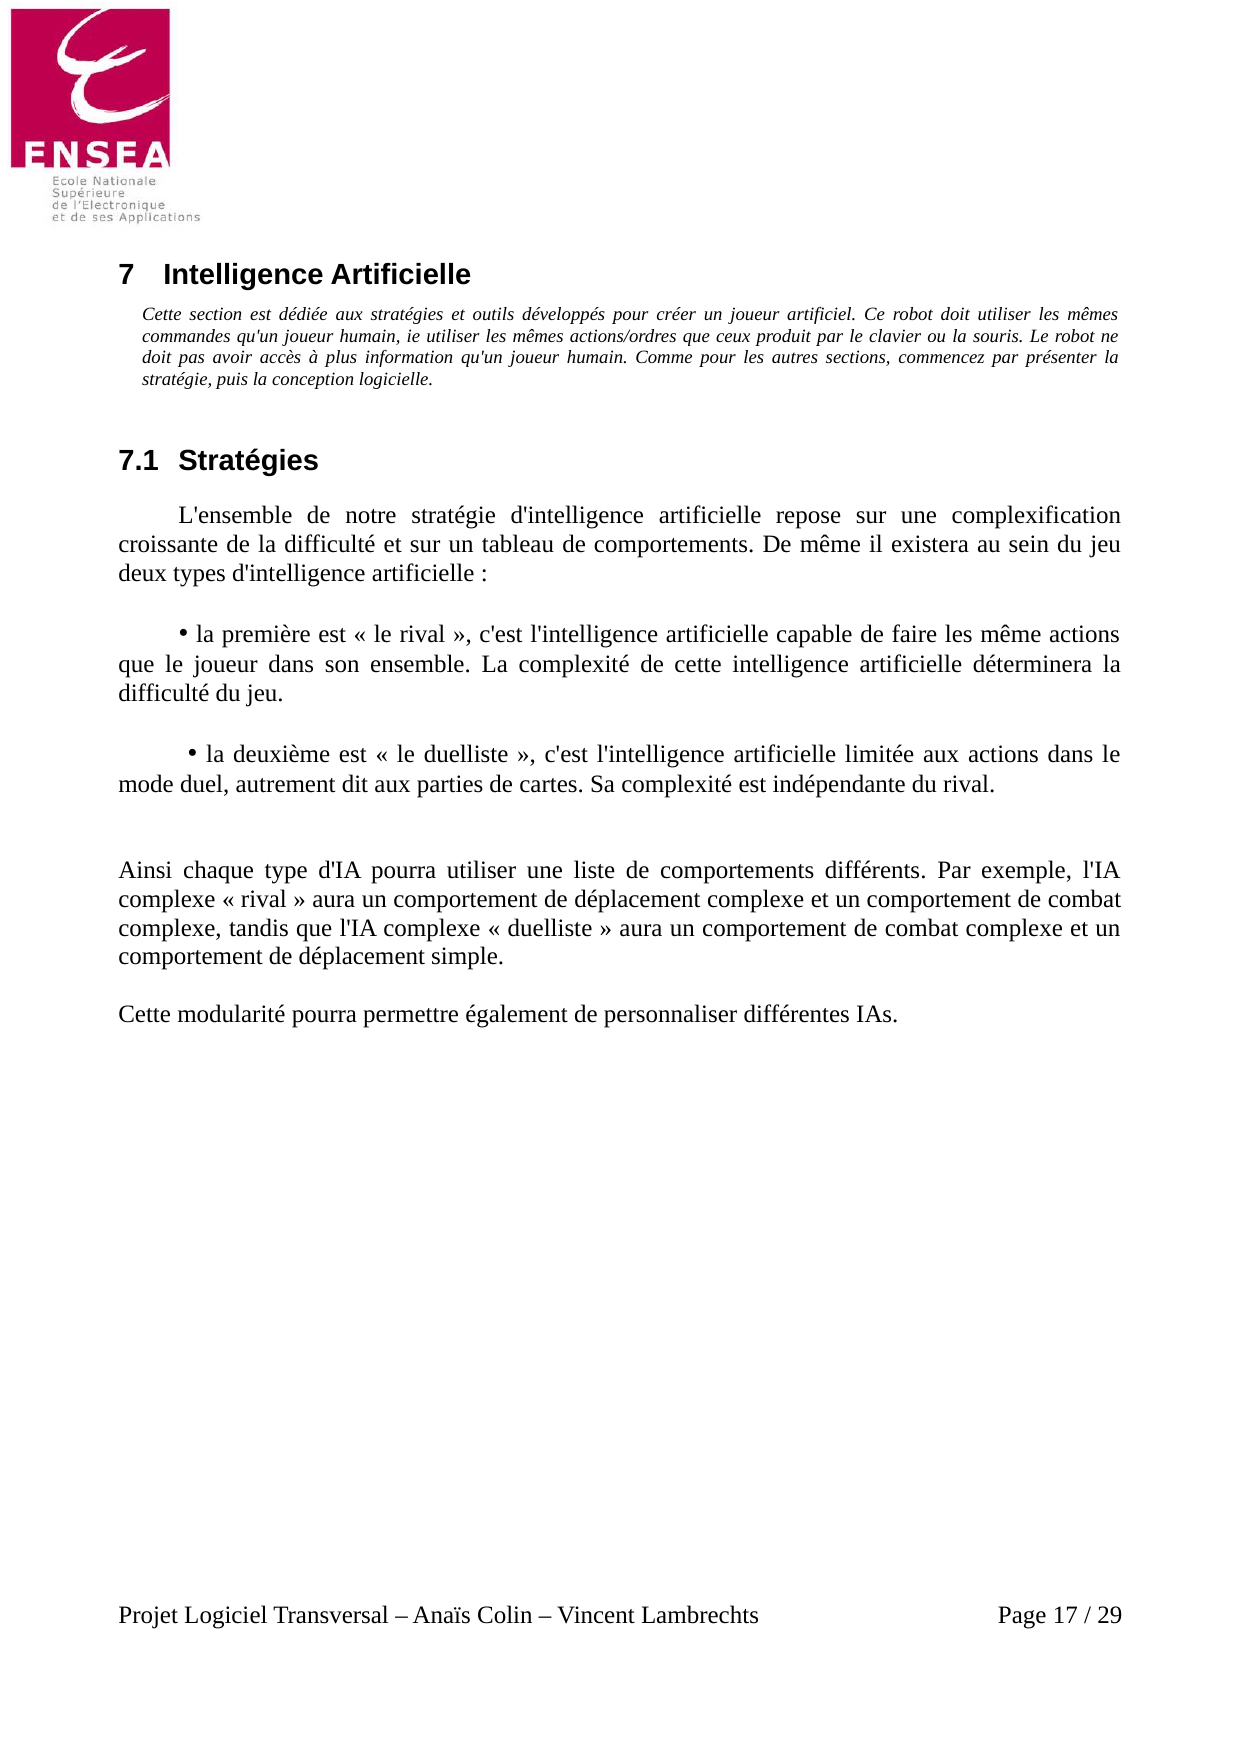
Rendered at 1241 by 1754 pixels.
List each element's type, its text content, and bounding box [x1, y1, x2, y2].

subtitle Intelligence Artificielle [118, 257, 1122, 291]
text L'ensemble de notre stratégie d'intelligence artificielle repose sur une complexification croissante de la difficulté et sur un tableau de comportements. De même il existera au sein du jeu deux types d'intelligence artificielle : [118, 501, 1122, 587]
text Cette modularité pourra permettre également de personnaliser différentes IAs. [118, 999, 1122, 1028]
text • la première est « le rival », c'est l'intelligence artificielle capable de faire les même actions que le joueur dans son ensemble. La complexité de cette intelligence artificielle déterminera la difficulté du jeu. [118, 616, 1122, 707]
subtitle Stratégies [118, 443, 1122, 477]
text Cette section est dédiée aux stratégies et outils développés pour créer un joueur artificiel. Ce robot doit utiliser les mêmes commandes qu'un joueur humain, ie utiliser les mêmes actions/ordres que ceux produit par le clavier ou la souris. Le robot ne doit pas avoir accès à plus information qu'un joueur humain. Comme pour les autres sections, commencez par présenter la stratégie, puis la conception logicielle. [142, 303, 1122, 389]
text Ainsi chaque type d'IA pourra utiliser une liste de comportements différents. Par exemple, l'IA complexe « rival » aura un comportement de déplacement complexe et un comportement de combat complexe, tandis que l'IA complexe « duelliste » aura un comportement de combat complexe et un comportement de déplacement simple. [118, 855, 1122, 970]
text • la deuxième est « le duelliste », c'est l'intelligence artificielle limitée aux actions dans le mode duel, autrement dit aux parties de cartes. Sa complexité est indépendante du rival. [118, 735, 1122, 798]
